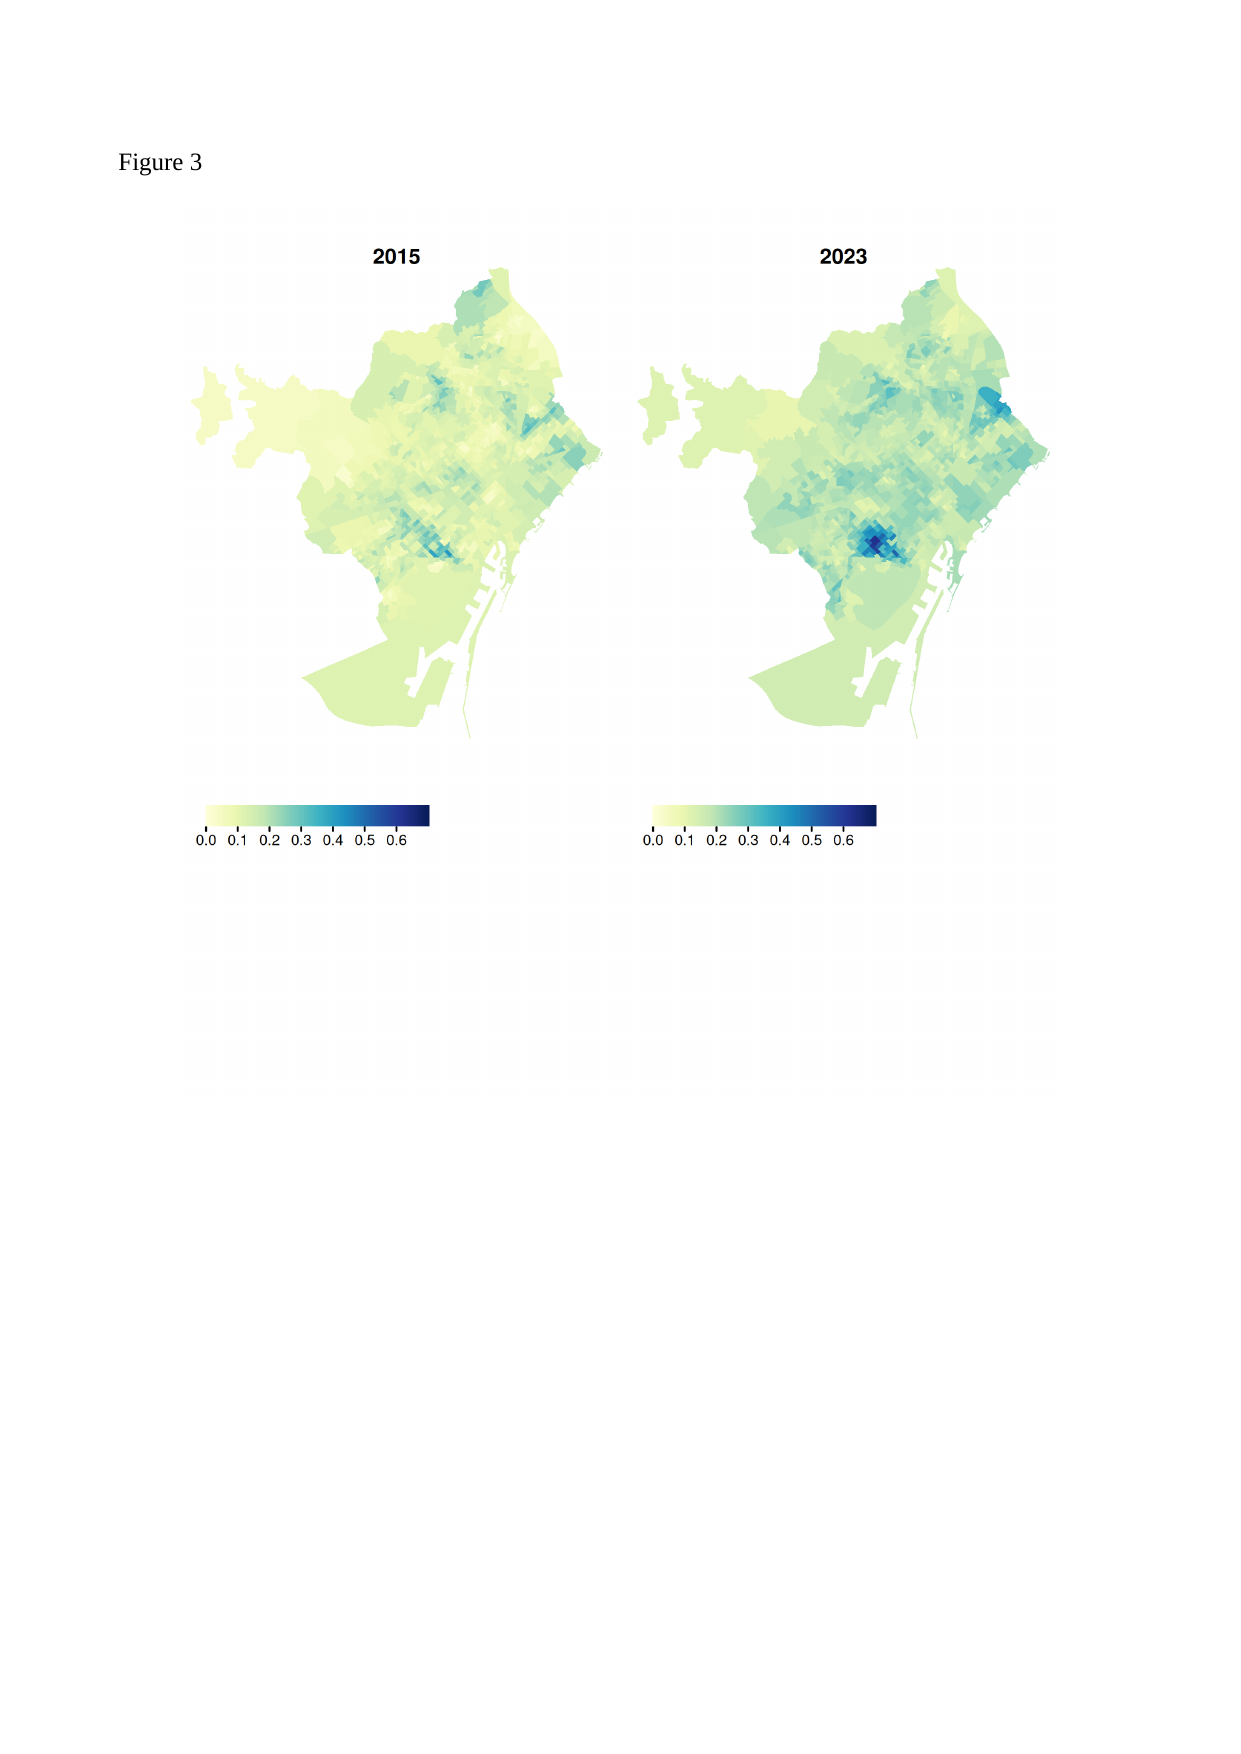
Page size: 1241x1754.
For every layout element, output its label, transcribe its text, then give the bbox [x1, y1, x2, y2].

picture [173, 204, 1067, 1097]
text Figure 3 [118, 147, 1122, 176]
